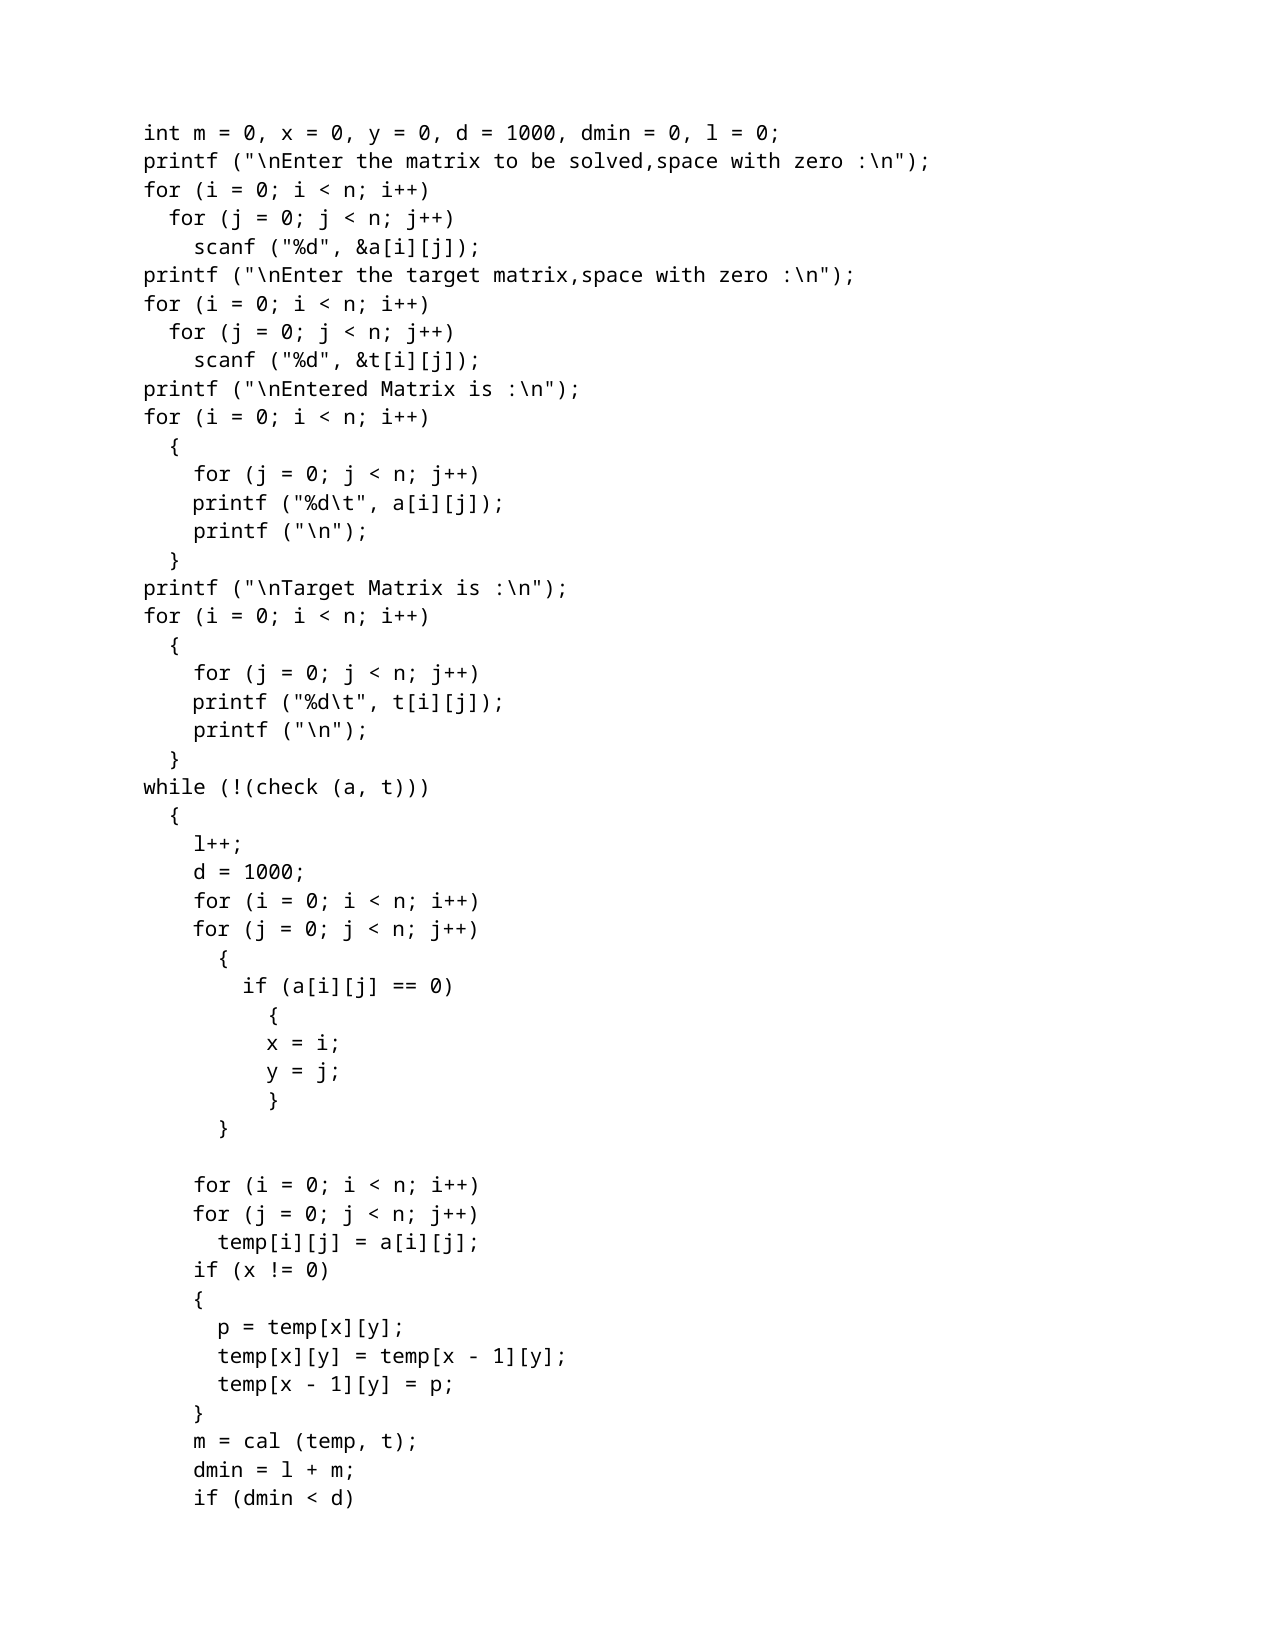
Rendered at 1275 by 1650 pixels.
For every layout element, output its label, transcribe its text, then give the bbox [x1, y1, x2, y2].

text printf ("%d\t", t[i][j]); [118, 687, 1157, 715]
text y = j; [118, 1057, 1157, 1085]
text d = 1000; [118, 857, 1157, 886]
text for (j = 0; j < n; j++) [118, 459, 1157, 488]
text printf ("\n"); [118, 516, 1157, 545]
text for (j = 0; j < n; j++) [118, 203, 1157, 232]
text if (dmin < d) [118, 1483, 1157, 1512]
text } [118, 1085, 1157, 1113]
text printf ("\n"); [118, 715, 1157, 744]
text while (!(check (a, t))) [118, 772, 1157, 801]
text l++; [118, 829, 1157, 857]
text x = i; [118, 1028, 1157, 1057]
text temp[i][j] = a[i][j]; [118, 1227, 1157, 1256]
text { [118, 943, 1157, 971]
text if (a[i][j] == 0) [118, 971, 1157, 1000]
text p = temp[x][y]; [118, 1312, 1157, 1341]
text for (i = 0; i < n; i++) [118, 402, 1157, 431]
text } [118, 1113, 1157, 1142]
text for (j = 0; j < n; j++) [118, 914, 1157, 943]
text for (i = 0; i < n; i++) [118, 886, 1157, 914]
text for (i = 0; i < n; i++) [118, 175, 1157, 203]
text m = cal (temp, t); [118, 1426, 1157, 1455]
text for (i = 0; i < n; i++) [118, 1170, 1157, 1199]
text scanf ("%d", &t[i][j]); [118, 346, 1157, 374]
text { [118, 630, 1157, 658]
text printf ("\nEnter the matrix to be solved,space with zero :\n"); [118, 147, 1157, 175]
text for (i = 0; i < n; i++) [118, 289, 1157, 317]
text for (i = 0; i < n; i++) [118, 602, 1157, 630]
text dmin = l + m; [118, 1455, 1157, 1483]
text printf ("%d\t", a[i][j]); [118, 488, 1157, 516]
text } [118, 545, 1157, 573]
text if (x != 0) [118, 1256, 1157, 1284]
text for (j = 0; j < n; j++) [118, 1199, 1157, 1227]
text { [118, 1000, 1157, 1028]
text for (j = 0; j < n; j++) [118, 658, 1157, 687]
text printf ("\nEnter the target matrix,space with zero :\n"); [118, 260, 1157, 289]
text int m = 0, x = 0, y = 0, d = 1000, dmin = 0, l = 0; [118, 118, 1157, 147]
text } [118, 744, 1157, 772]
text temp[x][y] = temp[x - 1][y]; [118, 1341, 1157, 1369]
text { [118, 1284, 1157, 1312]
text printf ("\nEntered Matrix is :\n"); [118, 374, 1157, 402]
text printf ("\nTarget Matrix is :\n"); [118, 573, 1157, 602]
text } [118, 1398, 1157, 1426]
text { [118, 431, 1157, 459]
text scanf ("%d", &a[i][j]); [118, 232, 1157, 260]
text for (j = 0; j < n; j++) [118, 317, 1157, 346]
text { [118, 801, 1157, 829]
text temp[x - 1][y] = p; [118, 1369, 1157, 1398]
